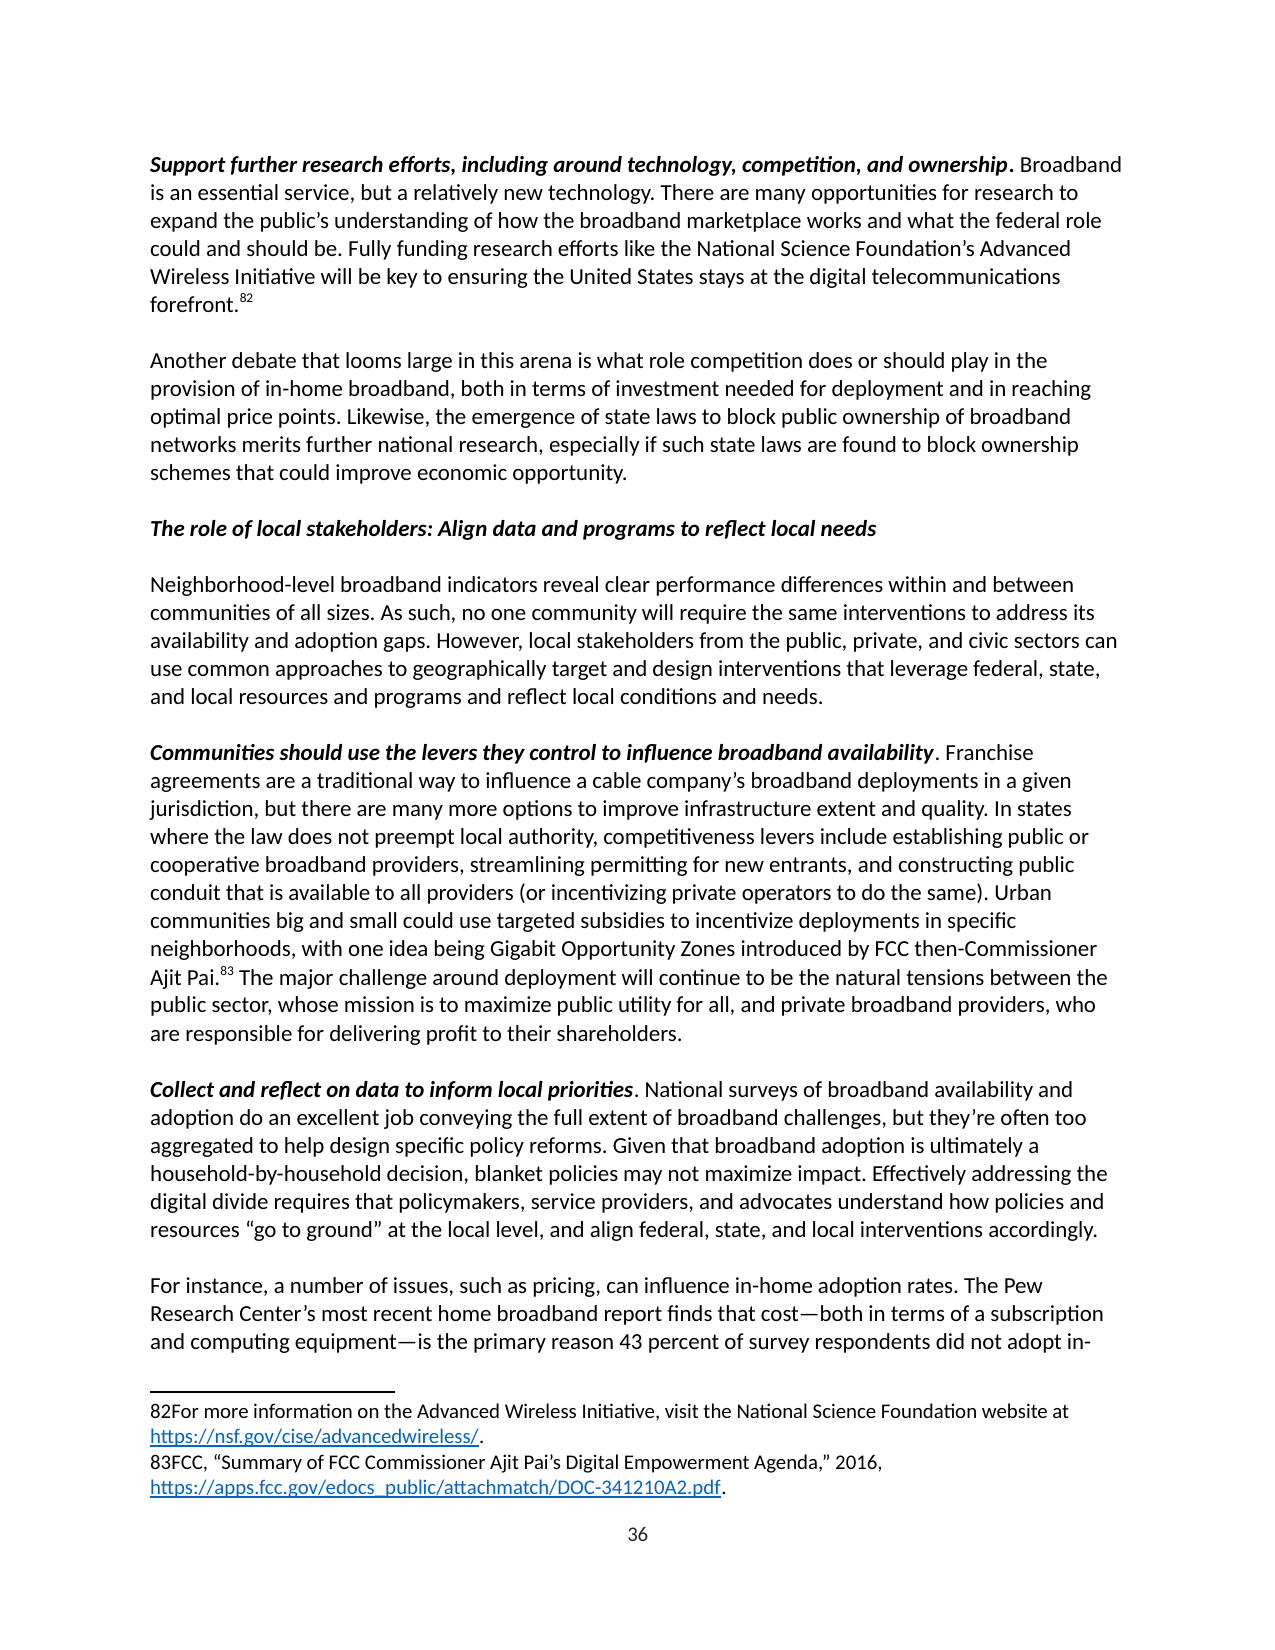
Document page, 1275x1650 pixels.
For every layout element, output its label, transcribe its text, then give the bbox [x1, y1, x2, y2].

text The role of local stakeholders: Align data and programs to reflect local needs [150, 514, 1125, 542]
text For more information on the Advanced Wireless Initiative, visit the National Science Foundation website at https://nsf.gov/cise/advancedwireless/. [150, 1398, 1125, 1449]
text Communities should use the levers they control to influence broadband availability. Franchise agreements are a traditional way to influence a cable company’s broadband deployments in a given jurisdiction, but there are many more options to improve infrastructure extent and quality. In states where the law does not preempt local authority, competitiveness levers include establishing public or cooperative broadband providers, streamlining permitting for new entrants, and constructing public conduit that is available to all providers (or incentivizing private operators to do the same). Urban communities big and small could use targeted subsidies to incentivize deployments in specific neighborhoods, with one idea being Gigabit Opportunity Zones introduced by FCC then-Commissioner Ajit Pai. The major challenge around deployment will continue to be the natural tensions between the public sector, whose mission is to maximize public utility for all, and private broadband providers, who are responsible for delivering profit to their shareholders. [150, 738, 1125, 1047]
text For instance, a number of issues, such as pricing, can influence in-home adoption rates. The Pew Research Center’s most recent home broadband report finds that cost—both in terms of a subscription and computing equipment—is the primary reason 43 percent of survey respondents did not adopt in- [150, 1271, 1125, 1355]
text Collect and reflect on data to inform local priorities. National surveys of broadband availability and adoption do an excellent job conveying the full extent of broadband challenges, but they’re often too aggregated to help design specific policy reforms. Given that broadband adoption is ultimately a household-by-household decision, blanket policies may not maximize impact. Effectively addressing the digital divide requires that policymakers, service providers, and advocates understand how policies and resources “go to ground” at the local level, and align federal, state, and local interventions accordingly. [150, 1075, 1125, 1243]
text Another debate that looms large in this arena is what role competition does or should play in the provision of in-home broadband, both in terms of investment needed for deployment and in reaching optimal price points. Likewise, the emergence of state laws to block public ownership of broadband networks merits further national research, especially if such state laws are found to block ownership schemes that could improve economic opportunity. [150, 346, 1125, 486]
text Neighborhood-level broadband indicators reveal clear performance differences within and between communities of all sizes. As such, no one community will require the same interventions to address its availability and adoption gaps. However, local stakeholders from the public, private, and civic sectors can use common approaches to geographically target and design interventions that leverage federal, state, and local resources and programs and reflect local conditions and needs. [150, 570, 1125, 710]
text FCC, “Summary of FCC Commissioner Ajit Pai’s Digital Empowerment Agenda,” 2016, https://apps.fcc.gov/edocs_public/attachmatch/DOC-341210A2.pdf. [150, 1449, 1125, 1500]
text Support further research efforts, including around technology, competition, and ownership. Broadband is an essential service, but a relatively new technology. There are many opportunities for research to expand the public’s understanding of how the broadband marketplace works and what the federal role could and should be. Fully funding research efforts like the National Science Foundation’s Advanced Wireless Initiative will be key to ensuring the United States stays at the digital telecommunications forefront. [150, 150, 1125, 318]
